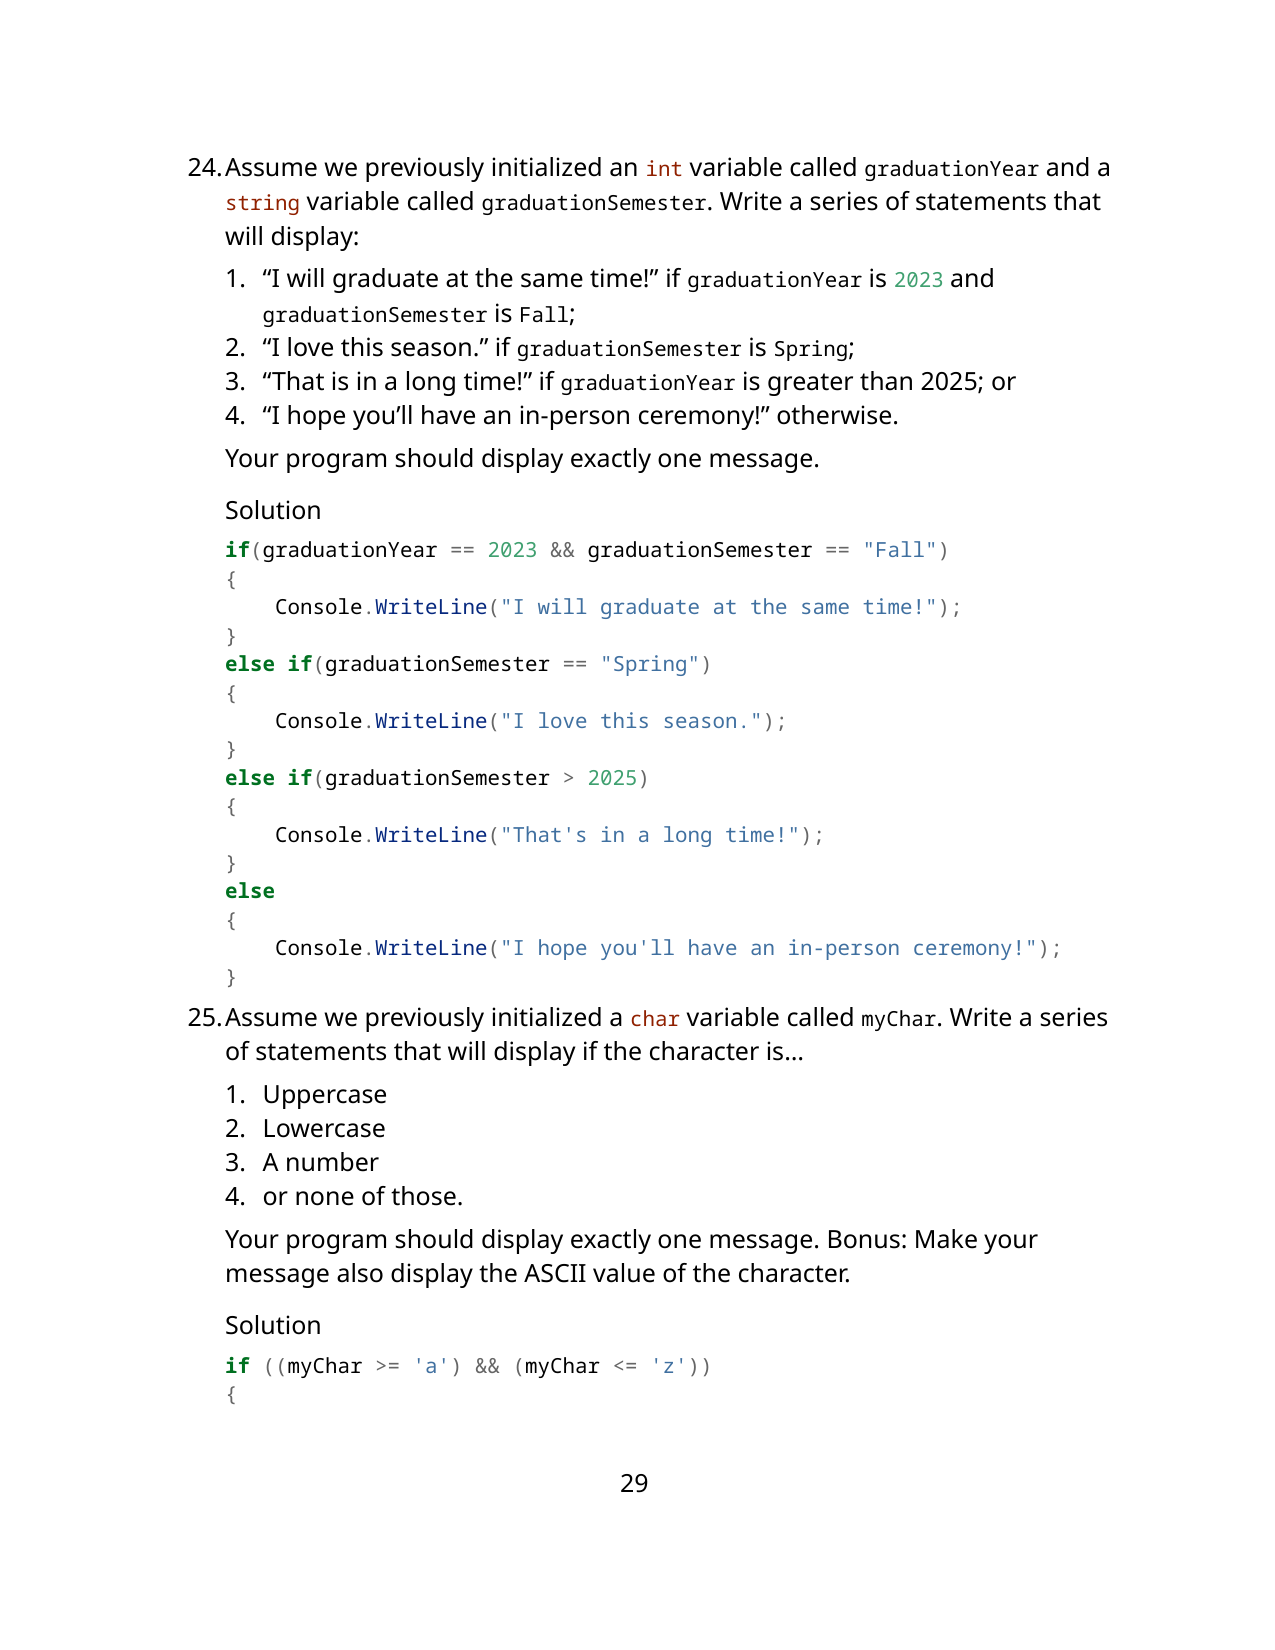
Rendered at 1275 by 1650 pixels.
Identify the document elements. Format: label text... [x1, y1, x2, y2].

list { [187, 905, 1125, 933]
list if ((myChar >= 'a') && (myChar <= 'z')) [187, 1351, 1125, 1379]
list Solution [187, 492, 1125, 526]
list Your program should display exactly one message. Bonus: Make your message also display the ASCII value of the character. [187, 1222, 1125, 1290]
list } [187, 734, 1125, 763]
list } [187, 621, 1125, 649]
list Assume we previously initialized a char variable called myChar. Write a series of statements that will display if the character is… [187, 999, 1125, 1067]
list Console.WriteLine("I love this season."); [187, 706, 1125, 734]
list { [187, 678, 1125, 706]
list A number [225, 1144, 1125, 1179]
list } [187, 962, 1125, 990]
list else if(graduationSemester > 2025) [187, 763, 1125, 791]
list if(graduationYear == 2023 && graduationSemester == "Fall") [187, 535, 1125, 564]
list or none of those. [225, 1179, 1125, 1213]
list } [187, 848, 1125, 877]
list { [187, 564, 1125, 592]
list “I hope you’ll have an in-person ceremony!” otherwise. [225, 397, 1125, 431]
list Your program should display exactly one message. [187, 440, 1125, 474]
list Lowercase [225, 1111, 1125, 1144]
list Assume we previously initialized an int variable called graduationYear and a string variable called graduationSemester. Write a series of statements that will display: [187, 150, 1125, 252]
list Console.WriteLine("That's in a long time!"); [187, 820, 1125, 848]
list { [187, 791, 1125, 820]
list Console.WriteLine("I will graduate at the same time!"); [187, 592, 1125, 621]
list “I will graduate at the same time!” if graduationYear is 2023 and graduationSemester is Fall; [225, 261, 1125, 329]
list Console.WriteLine("I hope you'll have an in-person ceremony!"); [187, 933, 1125, 962]
list else if(graduationSemester == "Spring") [187, 649, 1125, 678]
list { [187, 1379, 1125, 1408]
list Solution [187, 1308, 1125, 1342]
list “That is in a long time!” if graduationYear is greater than 2025; or [225, 363, 1125, 397]
list else [187, 877, 1125, 905]
list Uppercase [225, 1076, 1125, 1111]
list “I love this season.” if graduationSemester is Spring; [225, 329, 1125, 363]
